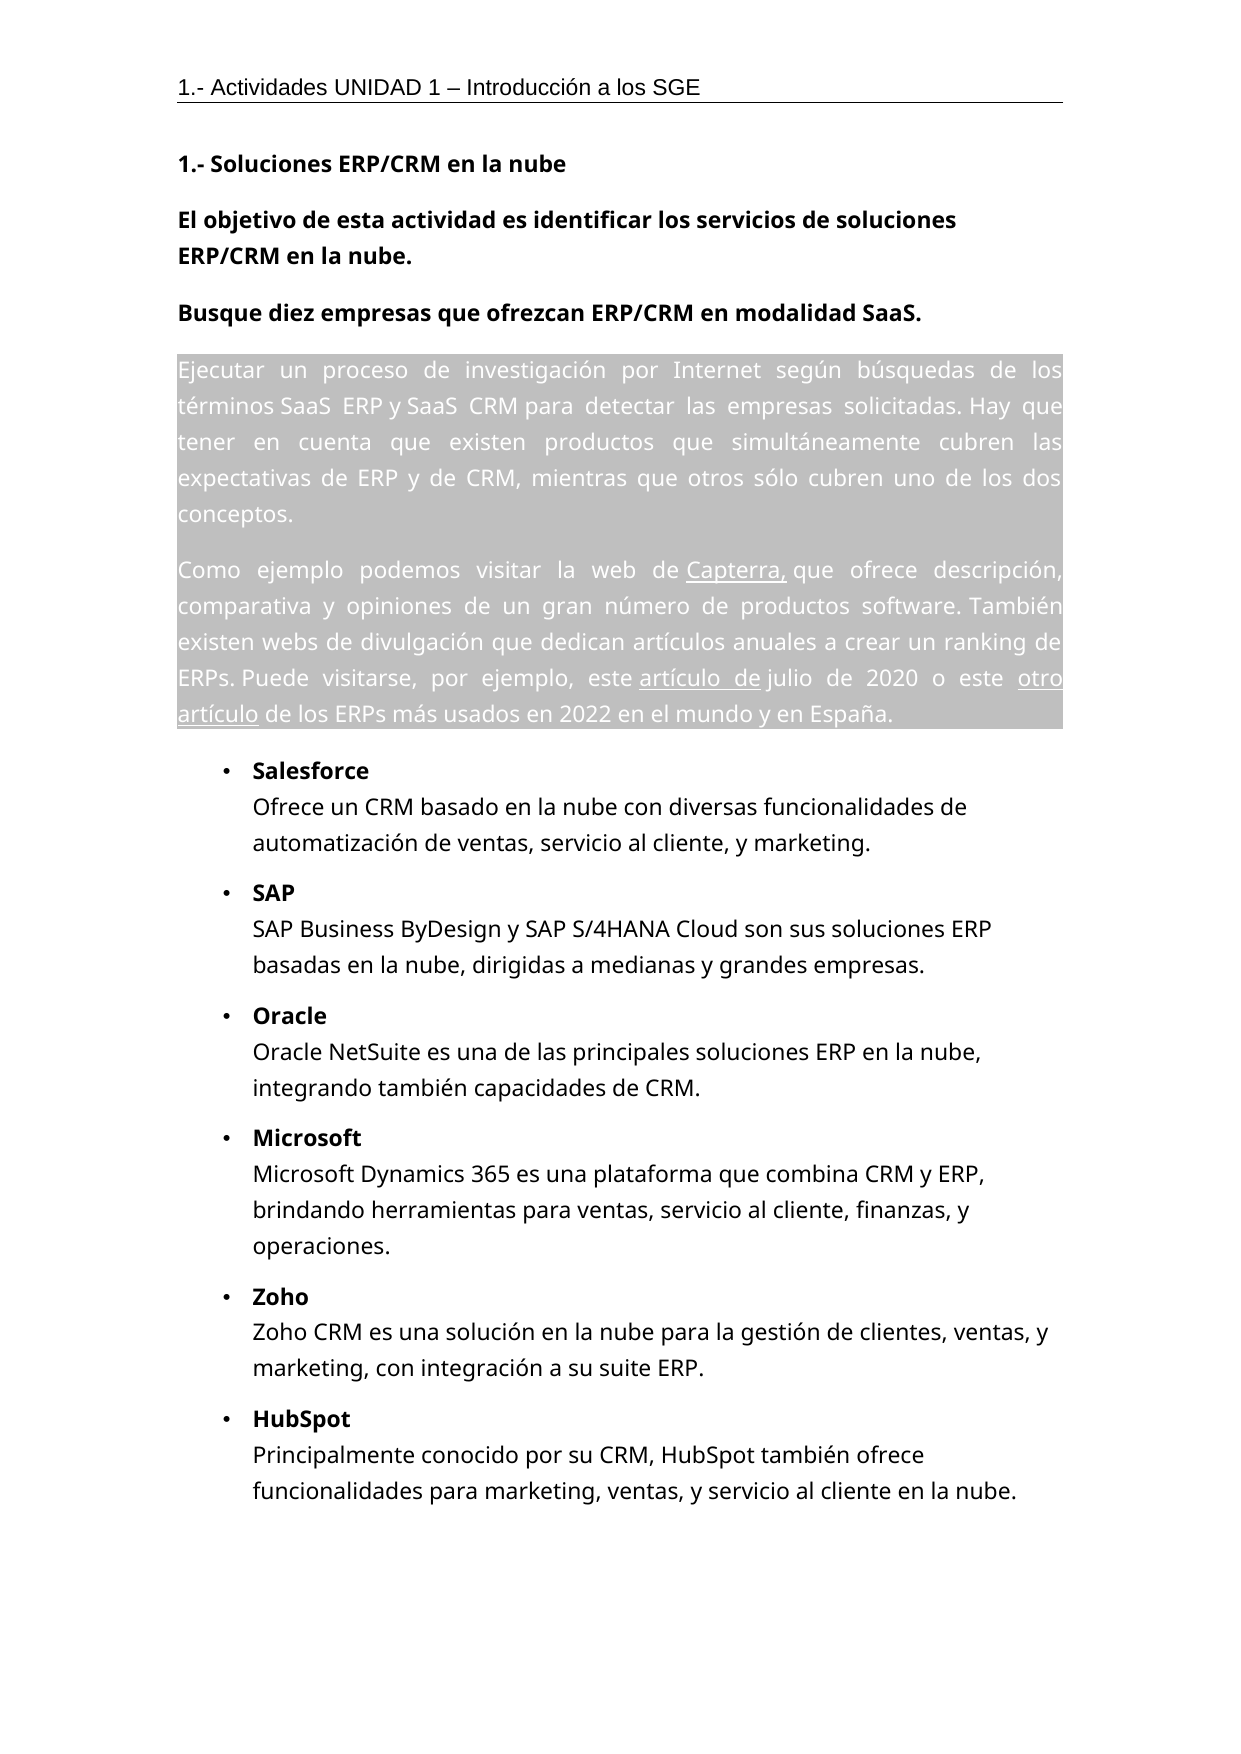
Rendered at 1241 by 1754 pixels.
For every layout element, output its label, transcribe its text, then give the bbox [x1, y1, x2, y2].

list Zoho Zoho CRM es una solución en la nube para la gestión de clientes, ventas, y marketing, con integración a su suite ERP. [223, 1280, 1063, 1383]
list Salesforce Ofrece un CRM basado en la nube con diversas funcionalidades de automatización de ventas, servicio al cliente, y marketing. [223, 755, 1063, 858]
text Como ejemplo podemos visitar la web de Capterra, que ofrece descripción, comparativa y opiniones de un gran número de productos software. También existen webs de divulgación que dedican artículos anuales a crear un ranking de ERPs. Puede visitarse, por ejemplo, este artículo de julio de 2020 o este otro artículo de los ERPs más usados en 2022 en el mundo y en España. [177, 554, 1063, 729]
list HubSpot Principalmente conocido por su CRM, HubSpot también ofrece funcionalidades para marketing, ventas, y servicio al cliente en la nube. [223, 1403, 1063, 1506]
text Busque diez empresas que ofrezcan ERP/CRM en modalidad SaaS. [177, 297, 1063, 328]
list Microsoft Microsoft Dynamics 365 es una plataforma que combina CRM y ERP, brindando herramientas para ventas, servicio al cliente, finanzas, y operaciones. [223, 1122, 1063, 1261]
text 1.- Soluciones ERP/CRM en la nube [177, 148, 1063, 179]
text Ejecutar un proceso de investigación por Internet según búsquedas de los términos SaaS ERP y SaaS CRM para detectar las empresas solicitadas. Hay que tener en cuenta que existen productos que simultáneamente cubren las expectativas de ERP y de CRM, mientras que otros sólo cubren uno de los dos conceptos. [177, 354, 1063, 529]
list SAP SAP Business ByDesign y SAP S/4HANA Cloud son sus soluciones ERP basadas en la nube, dirigidas a medianas y grandes empresas. [223, 877, 1063, 980]
list Oracle Oracle NetSuite es una de las principales soluciones ERP en la nube, integrando también capacidades de CRM. [223, 1000, 1063, 1103]
text El objetivo de esta actividad es identificar los servicios de soluciones ERP/CRM en la nube. [177, 204, 1063, 272]
